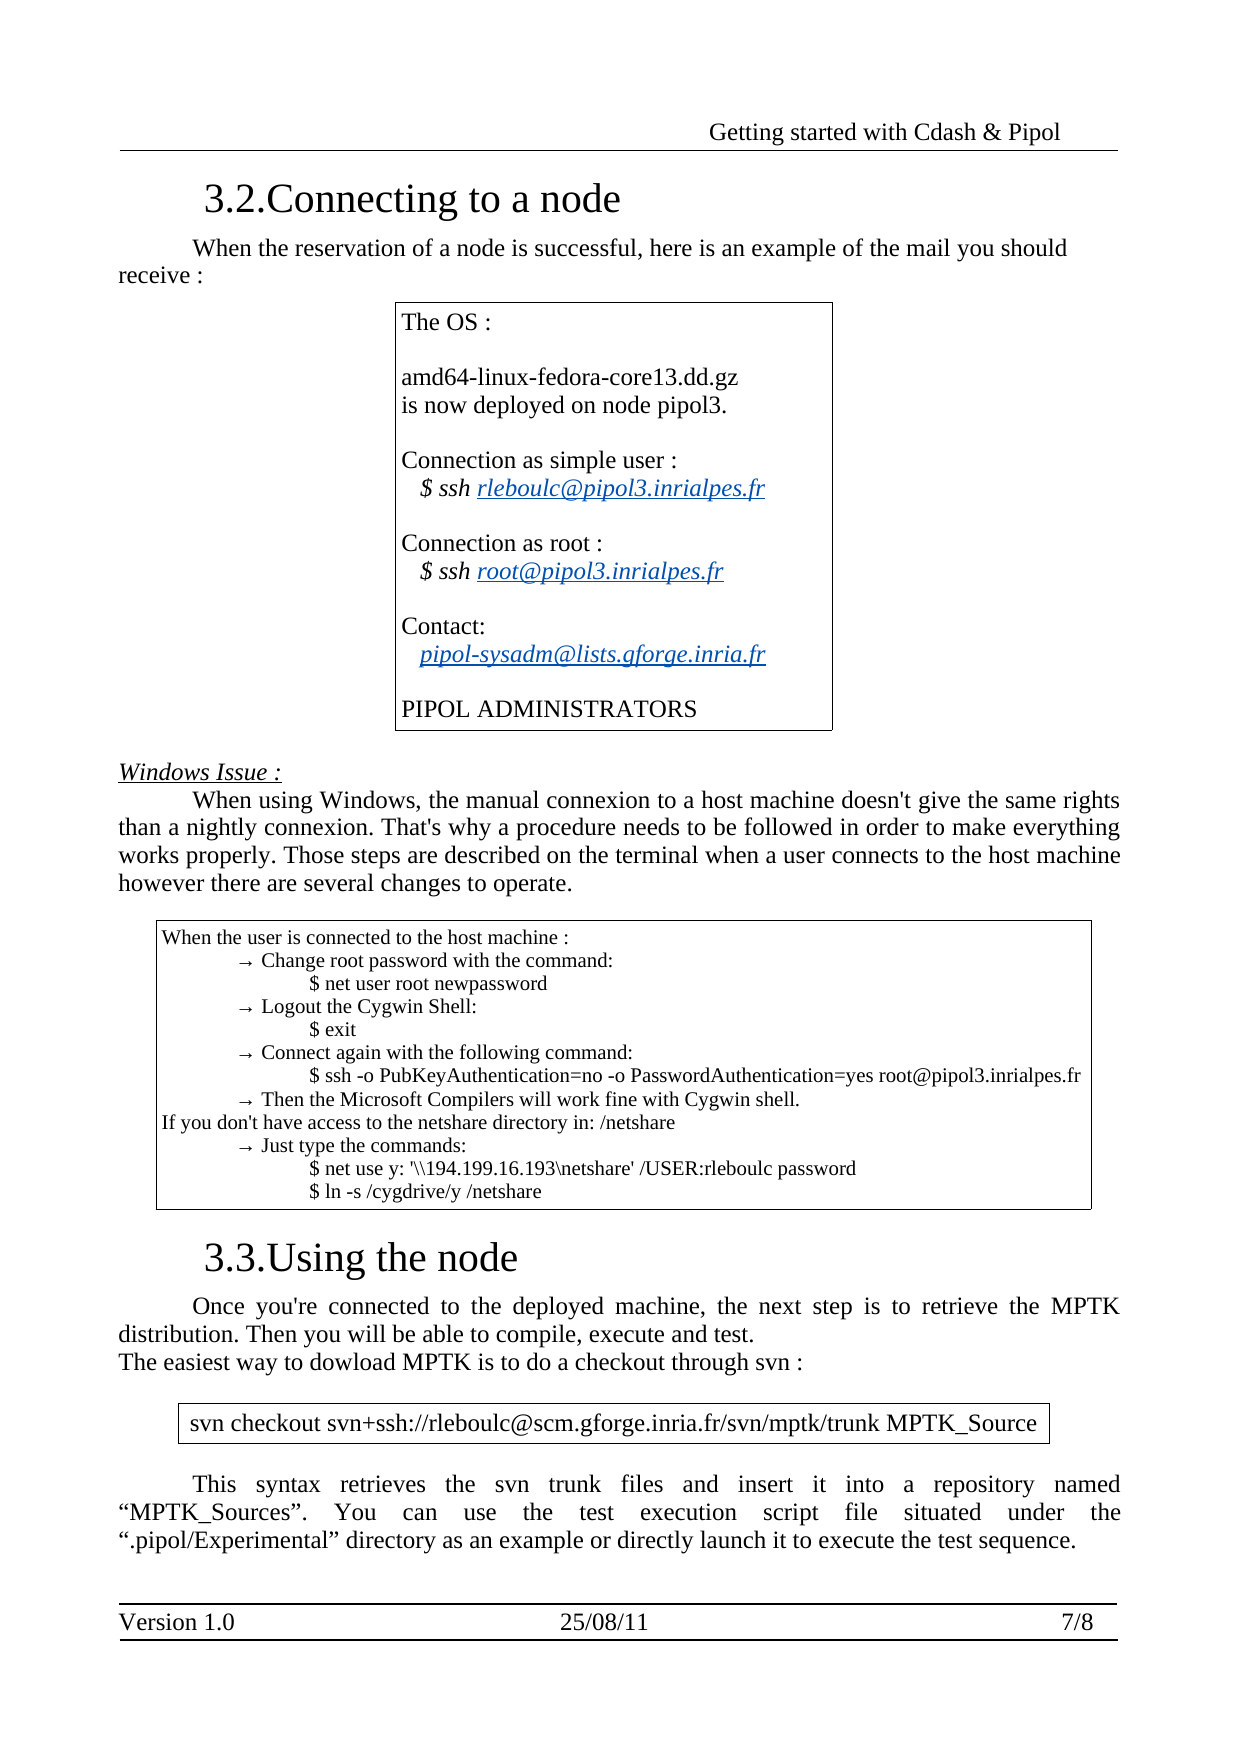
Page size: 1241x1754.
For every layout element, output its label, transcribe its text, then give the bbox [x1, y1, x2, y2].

table_header The OS : amd64-linux-fedora-core13.dd.gz is now deployed on node pipol3. Connection as simple user : $ ssh rleboulc@pipol3.inrialpes.fr Connection as root : $ ssh root@pipol3.inrialpes.fr Contact: pipol-sysadm@lists.gforge.inria.fr PIPOL ADMINISTRATORS [396, 303, 832, 730]
subtitle Connecting to a node [193, 175, 1122, 221]
text When the reservation of a node is successful, here is an example of the mail you should receive : [118, 234, 1122, 289]
text When using Windows, the manual connexion to a host machine doesn't give the same rights than a nightly connexion. That's why a procedure needs to be followed in order to make everything works properly. Those steps are described on the terminal when a user connects to the host machine however there are several changes to operate. [118, 786, 1122, 897]
table_header svn checkout svn+ssh://rleboulc@scm.gforge.inria.fr/svn/mptk/trunk MPTK_Source [179, 1404, 1049, 1443]
text Windows Issue : [118, 758, 1122, 786]
text Once you're connected to the deployed machine, the next step is to retrieve the MPTK distribution. Then you will be able to compile, execute and test. [118, 1292, 1122, 1348]
subtitle Using the node [193, 1234, 1122, 1280]
text The easiest way to dowload MPTK is to do a checkout through svn : [118, 1348, 1122, 1376]
text This syntax retrieves the svn trunk files and insert it into a repository named “MPTK_Sources”. You can use the test execution script file situated under the “.pipol/Experimental” directory as an example or directly launch it to execute the test sequence. [118, 1470, 1122, 1553]
table_header When the user is connected to the host machine : → Change root password with the command: $ net user root newpassword → Logout the Cygwin Shell: $ exit → Connect again with the following command: $ ssh -o PubKeyAuthentication=no -o PasswordAuthentication=yes root@pipol3.inrialpes.fr → Then the Microsoft Compilers will work fine with Cygwin shell. If you don't have access to the netshare directory in: /netshare → Just type the commands: $ net use y: '\\194.199.16.193\netshare' /USER:rleboulc password $ ln -s /cygdrive/y /netshare [157, 921, 1091, 1209]
